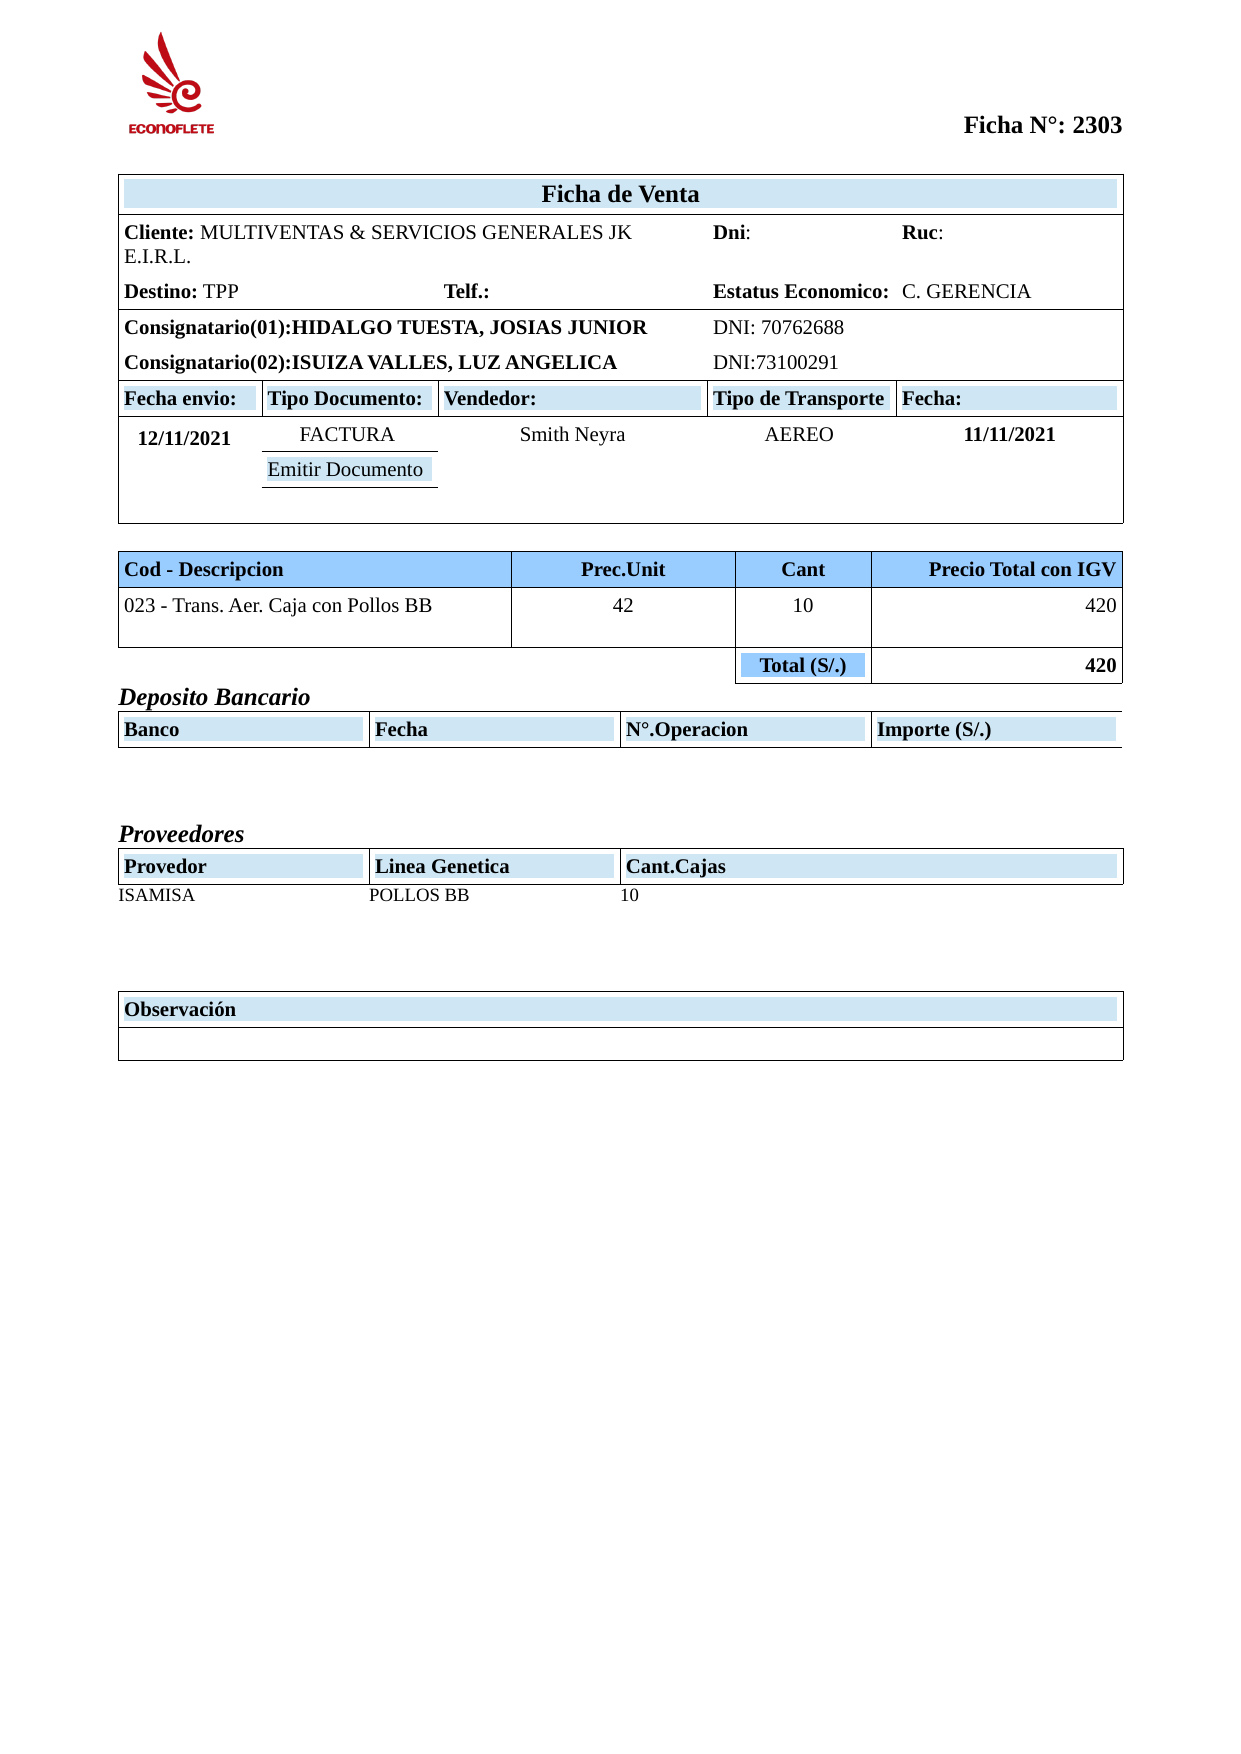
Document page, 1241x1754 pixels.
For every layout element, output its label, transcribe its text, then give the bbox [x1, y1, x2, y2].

table_cell [119, 1028, 1123, 1060]
table_cell Consignatario(01):HIDALGO TUESTA, JOSIAS JUNIOR [119, 310, 707, 344]
table_cell 023 - Trans. Aer. Caja con Pollos BB [119, 588, 511, 647]
table_cell AEREO [707, 417, 896, 523]
table_cell Smith Neyra [438, 417, 707, 523]
table_header Prec.Unit [512, 552, 735, 587]
table_header Provedor [119, 849, 369, 883]
text Proveedores [118, 819, 1122, 848]
table_cell Tipo de Transporte [708, 381, 896, 416]
table_cell Cliente: MULTIVENTAS & SERVICIOS GENERALES JK E.I.R.L. [119, 215, 707, 273]
table_cell [118, 771, 369, 795]
table_cell 12/11/2021 [119, 417, 262, 523]
table_header Banco [119, 712, 369, 747]
table_cell [369, 970, 620, 991]
table_header N°.Operacion [621, 712, 871, 747]
table_cell 420 [872, 588, 1122, 647]
table_header Ficha de Venta [119, 175, 1123, 214]
table_cell [118, 948, 369, 970]
table_cell ISAMISA [118, 885, 369, 905]
table_cell [262, 488, 438, 523]
table_cell [620, 795, 871, 819]
table_cell 11/11/2021 [896, 417, 1123, 523]
table_cell [620, 970, 1123, 991]
table_cell Ruc: [896, 215, 1123, 273]
table_cell [871, 748, 1122, 771]
table_cell Telf.: [438, 274, 707, 309]
table_cell Fecha envio: [119, 381, 262, 416]
table_cell [871, 795, 1122, 819]
table_header Cant [736, 552, 871, 587]
table_header Cant.Cajas [621, 849, 1123, 883]
table_cell [620, 927, 1123, 948]
table_cell [118, 648, 511, 682]
table_cell [369, 927, 620, 948]
table_cell [620, 748, 871, 771]
table_cell Total (S/.) [736, 648, 871, 682]
table_cell [369, 748, 620, 771]
table_cell [620, 905, 1123, 927]
table_cell DNI:73100291 [707, 345, 1123, 380]
table_header Fecha [370, 712, 620, 747]
table_cell [118, 748, 369, 771]
table_cell Destino: TPP [119, 274, 438, 309]
picture [118, 31, 225, 134]
table_cell POLLOS BB [369, 885, 620, 905]
table_cell [118, 795, 369, 819]
table_cell C. GERENCIA [896, 274, 1123, 309]
table_cell Estatus Economico: [707, 274, 896, 309]
table_cell [369, 795, 620, 819]
table_cell 10 [736, 588, 871, 647]
table_cell [369, 948, 620, 970]
table_cell [871, 771, 1122, 795]
table_cell [620, 948, 1123, 970]
table_header Precio Total con IGV [872, 552, 1122, 587]
table_header Linea Genetica [370, 849, 620, 883]
table_cell DNI: 70762688 [707, 310, 1123, 344]
table_cell Vendedor: [439, 381, 707, 416]
table_cell Emitir Documento [262, 452, 438, 487]
table_cell [118, 927, 369, 948]
text Deposito Bancario [118, 682, 1122, 711]
table_cell 10 [620, 885, 1123, 905]
table_cell Dni: [707, 215, 896, 273]
table_cell [118, 970, 369, 991]
table_cell Fecha: [897, 381, 1123, 416]
table_cell Consignatario(02):ISUIZA VALLES, LUZ ANGELICA [119, 345, 707, 380]
table_cell [511, 648, 735, 682]
table_header Observación [119, 992, 1123, 1027]
table_cell [118, 905, 369, 927]
table_cell [620, 771, 871, 795]
table_cell FACTURA [262, 417, 438, 451]
table_cell [369, 771, 620, 795]
table_cell Tipo Documento: [263, 381, 438, 416]
table_header Importe (S/.) [872, 712, 1122, 747]
table_cell [369, 905, 620, 927]
table_header Cod - Descripcion [119, 552, 511, 587]
table_cell 42 [512, 588, 735, 647]
table_cell 420 [872, 648, 1122, 682]
